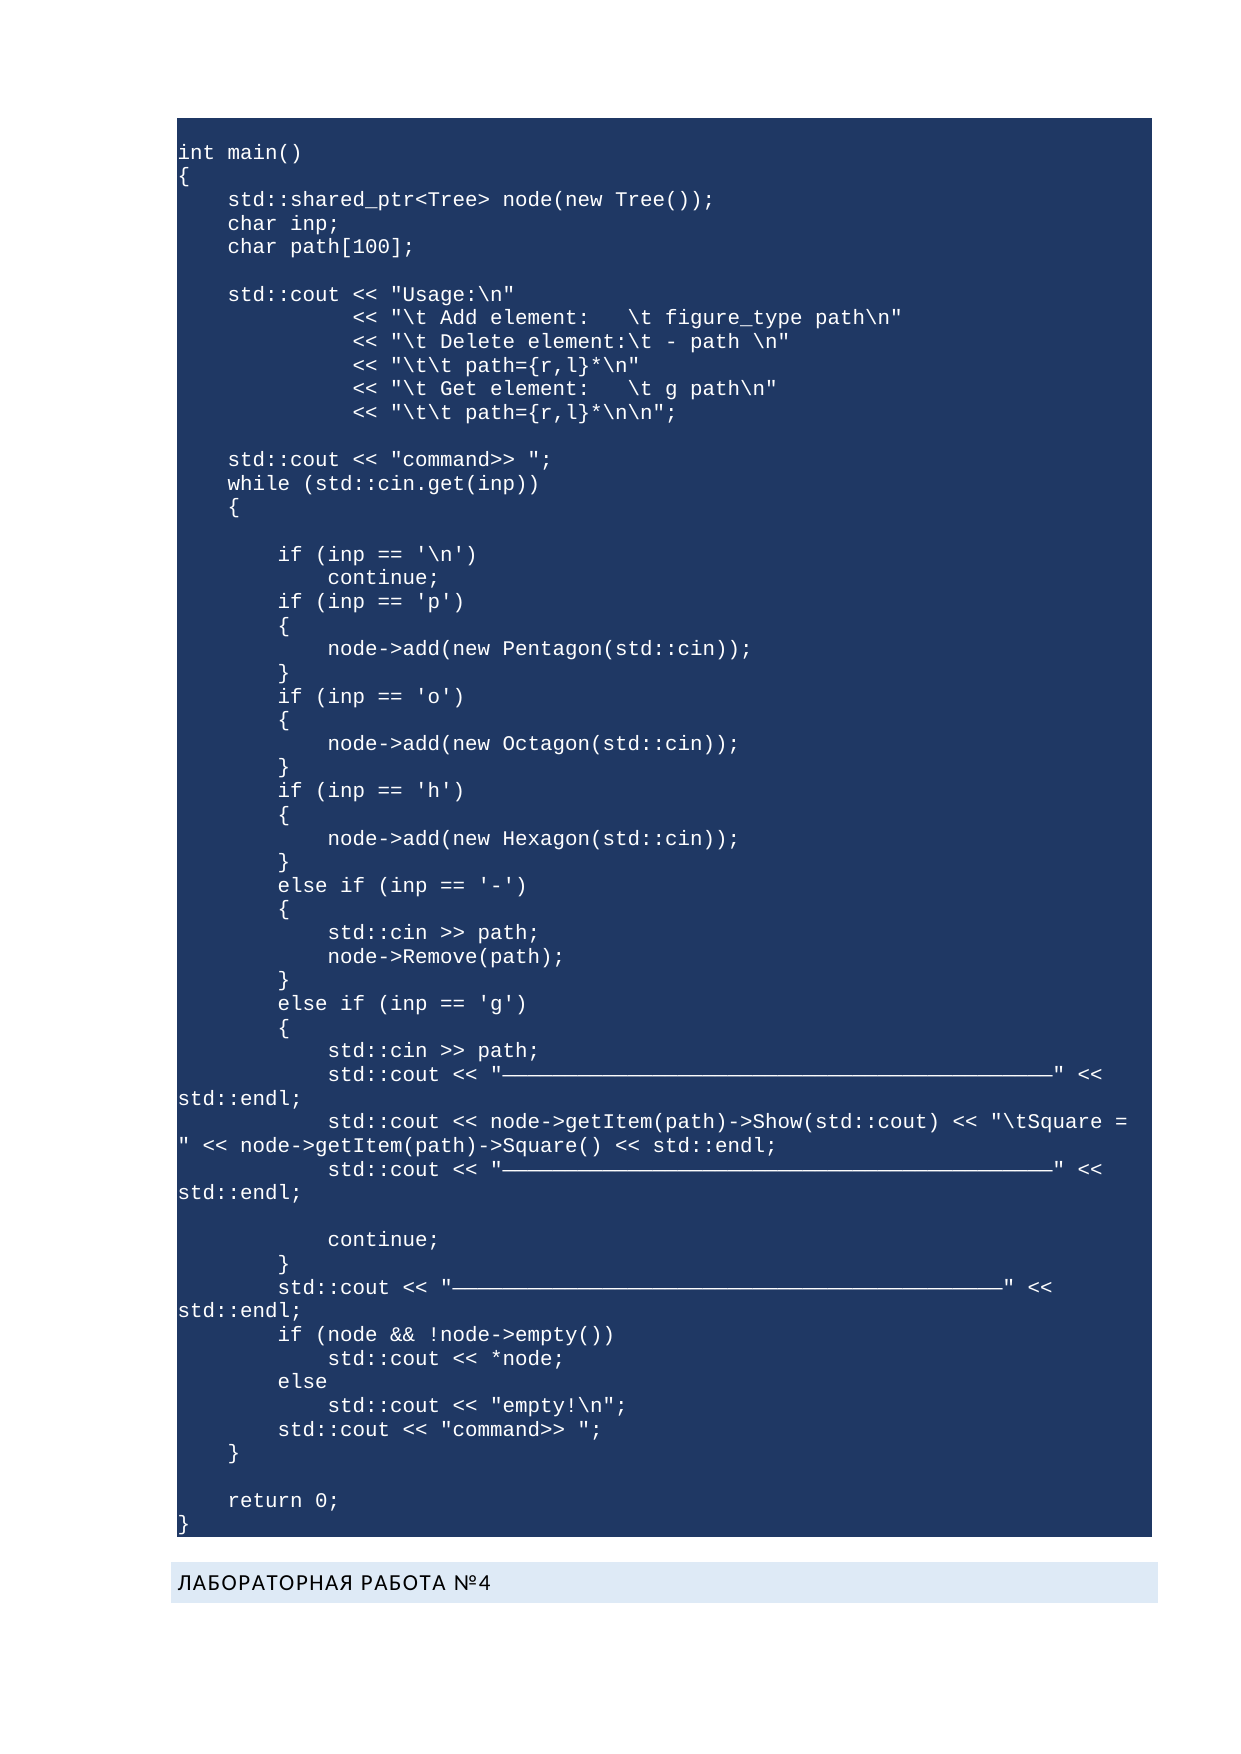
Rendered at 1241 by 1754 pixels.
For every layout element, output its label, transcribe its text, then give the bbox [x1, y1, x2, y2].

text << "\t\t path={r,l}*\n\n"; [177, 402, 1152, 426]
text int main() [177, 142, 1152, 165]
text else [177, 1371, 1152, 1395]
text } [177, 1442, 1152, 1466]
text node->add(new Hexagon(std::cin)); [177, 827, 1152, 851]
text return 0; [177, 1489, 1152, 1513]
text if (inp == '\n') [177, 544, 1152, 567]
text { [177, 496, 1152, 520]
text { [177, 709, 1152, 733]
text { [177, 804, 1152, 827]
text << "\t Delete element:\t - path \n" [177, 331, 1152, 354]
text char path[100]; [177, 236, 1152, 260]
text } [177, 969, 1152, 993]
text if (inp == 'h') [177, 780, 1152, 804]
text while (std::cin.get(inp)) [177, 473, 1152, 496]
text std::cout << "command>> "; [177, 449, 1152, 473]
text std::cin >> path; [177, 922, 1152, 946]
text char inp; [177, 213, 1152, 236]
text std::cout << "empty!\n"; [177, 1395, 1152, 1419]
text node->add(new Pentagon(std::cin)); [177, 638, 1152, 662]
text std::cout << "————————————————————————————————————————————" << std::endl; [177, 1277, 1152, 1324]
text std::cout << "Usage:\n" [177, 284, 1152, 307]
text << "\t Get element: \t g path\n" [177, 378, 1152, 402]
text } [177, 851, 1152, 875]
text std::cout << node->getItem(path)->Show(std::cout) << "\tSquare = " << node->getItem(path)->Square() << std::endl; [177, 1111, 1152, 1158]
text { [177, 165, 1152, 189]
text std::cout << "————————————————————————————————————————————" << std::endl; [177, 1158, 1152, 1206]
text std::cin >> path; [177, 1040, 1152, 1064]
text std::cout << "command>> "; [177, 1419, 1152, 1442]
text std::cout << *node; [177, 1348, 1152, 1371]
text continue; [177, 567, 1152, 591]
text } [177, 662, 1152, 686]
text } [177, 757, 1152, 780]
text if (node && !node->empty()) [177, 1324, 1152, 1348]
text << "\t\t path={r,l}*\n" [177, 354, 1152, 378]
text else if (inp == '-') [177, 875, 1152, 898]
text else if (inp == 'g') [177, 993, 1152, 1017]
subtitle Лабораторная работа №4 [177, 1569, 1152, 1597]
text if (inp == 'p') [177, 591, 1152, 615]
text if (inp == 'o') [177, 686, 1152, 709]
text continue; [177, 1229, 1152, 1253]
text std::shared_ptr<Tree> node(new Tree()); [177, 189, 1152, 213]
text << "\t Add element: \t figure_type path\n" [177, 307, 1152, 331]
text node->Remove(path); [177, 946, 1152, 969]
text { [177, 1017, 1152, 1040]
text { [177, 615, 1152, 638]
text } [177, 1513, 1152, 1537]
text node->add(new Octagon(std::cin)); [177, 733, 1152, 757]
text std::cout << "————————————————————————————————————————————" << std::endl; [177, 1064, 1152, 1111]
text { [177, 898, 1152, 922]
text } [177, 1253, 1152, 1277]
